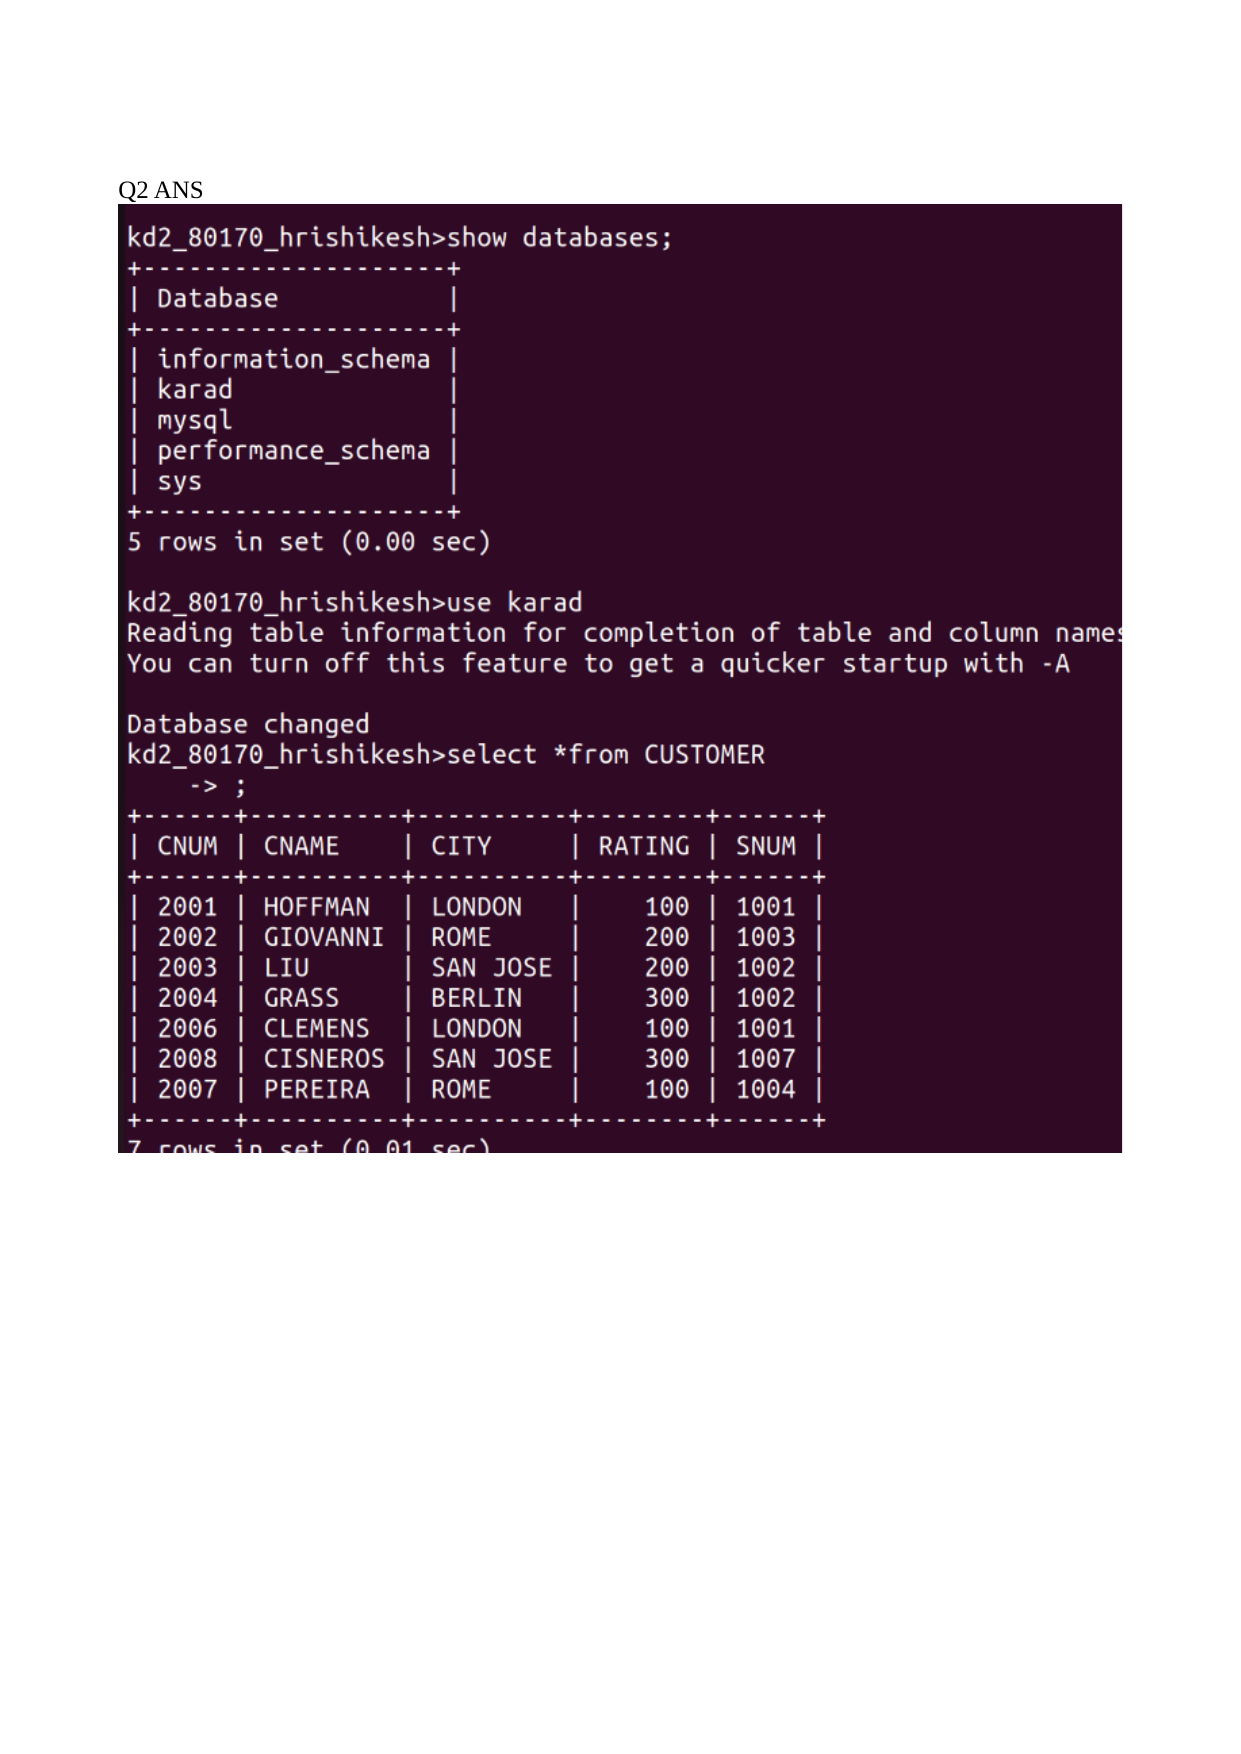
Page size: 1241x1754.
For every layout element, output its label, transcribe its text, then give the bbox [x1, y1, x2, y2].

text Q2 ANS [118, 176, 1122, 204]
picture [118, 204, 1123, 1153]
